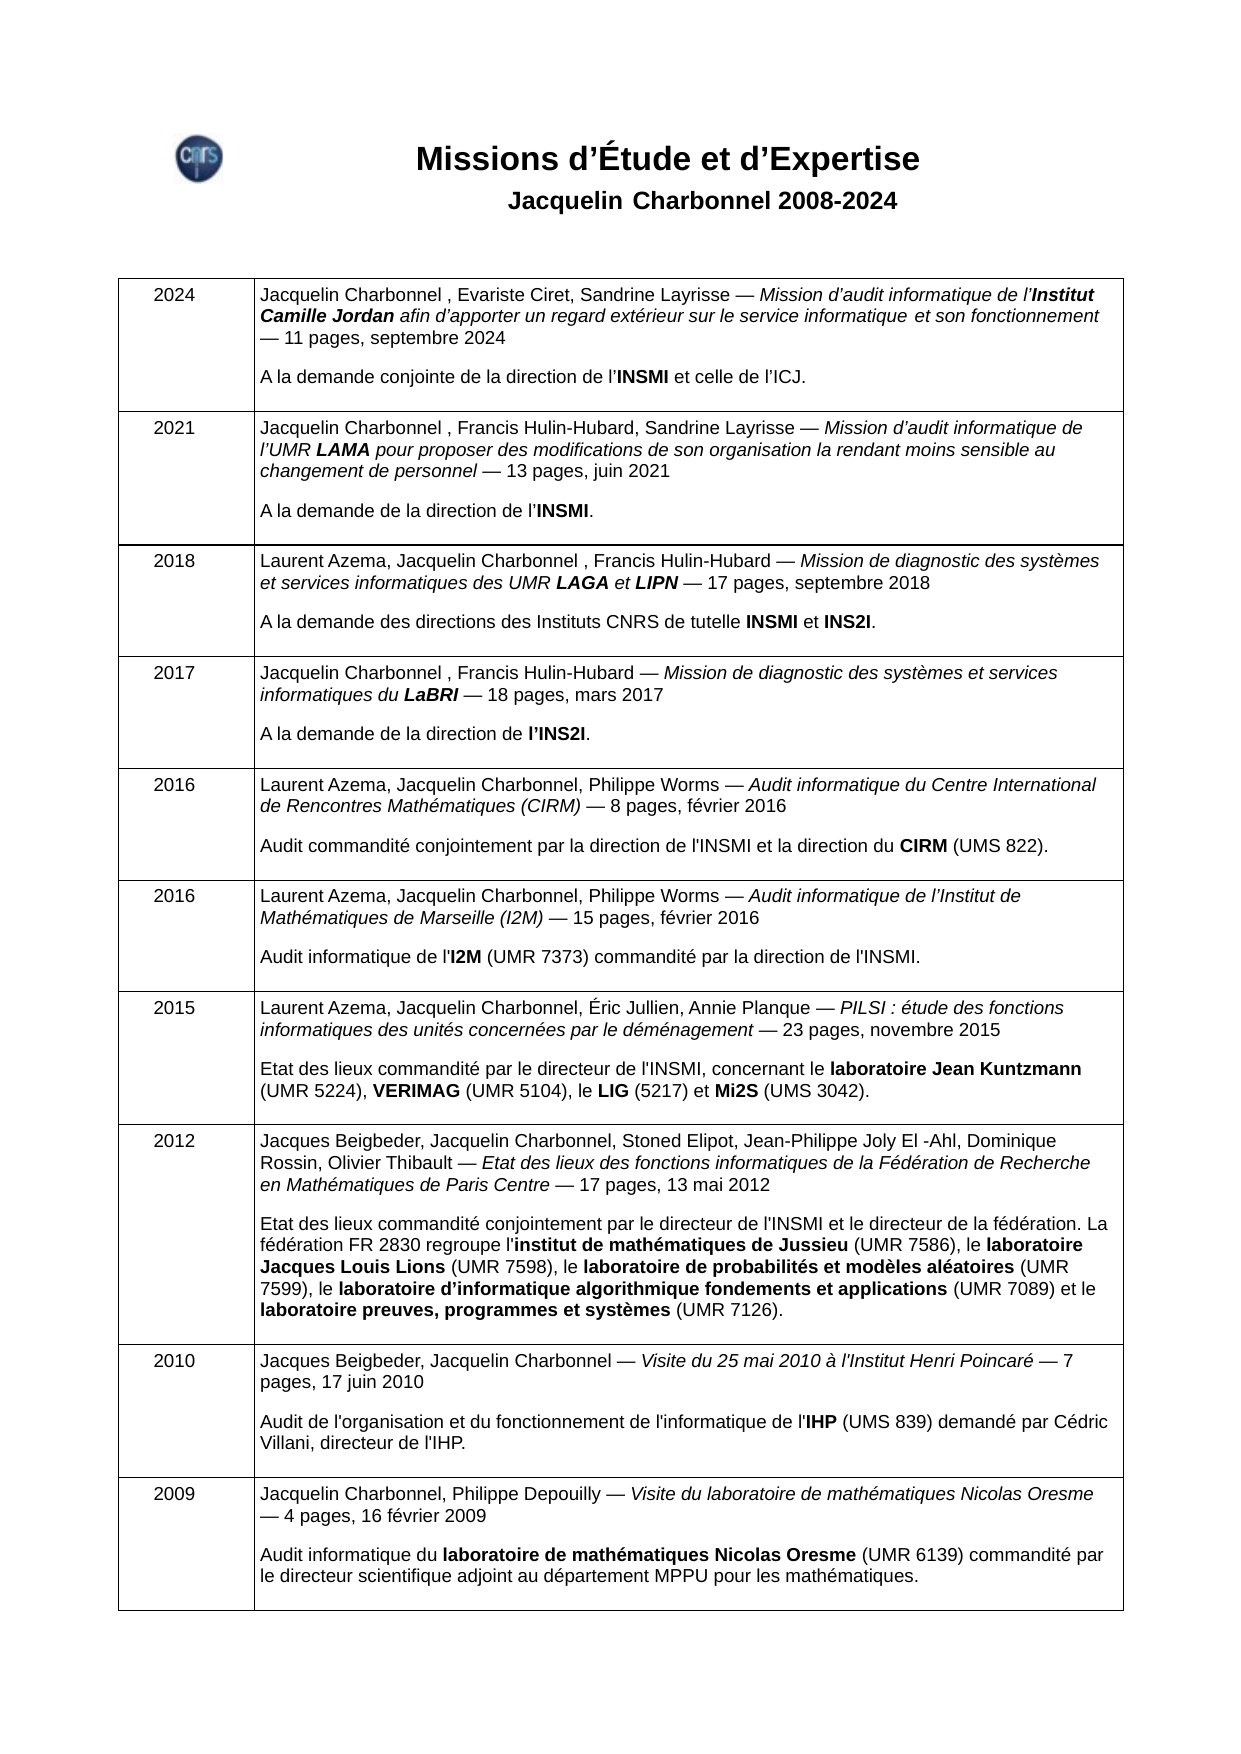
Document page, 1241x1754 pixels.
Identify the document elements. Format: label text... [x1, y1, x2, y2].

table_header Laurent Azema, Jacquelin Charbonnel , Francis Hulin-Hubard ― Mission de diagnostic des systèmes et services informatiques des UMR LAGA et LIPN ― 17 pages, septembre 2018 A la demande des directions des Instituts CNRS de tutelle INSMI et INS2I. [255, 546, 1123, 656]
table_header Jacquelin Charbonnel , Evariste Ciret, Sandrine Layrisse ― Mission d’audit informatique de l’Institut Camille Jordan afin d’apporter un regard extérieur sur le service informatique et son fonctionnement ― 11 pages, septembre 2024 A la demande conjointe de la direction de l’INSMI et celle de l’ICJ. [255, 279, 1123, 411]
table_cell Laurent Azema, Jacquelin Charbonnel, Philippe Worms ― Audit informatique du Centre International de Rencontres Mathématiques (CIRM) ― 8 pages, février 2016 Audit commandité conjointement par la direction de l'INSMI et la direction du CIRM (UMS 822). [255, 769, 1123, 879]
table_header 2018 [119, 546, 254, 656]
table_cell 2012 [119, 1125, 254, 1344]
table_cell 2009 [119, 1478, 254, 1610]
table_cell Jacques Beigbeder, Jacquelin Charbonnel, Stoned Elipot, Jean-Philippe Joly El -Ahl, Dominique Rossin, Olivier Thibault ― Etat des lieux des fonctions informatiques de la Fédération de Recherche en Mathématiques de Paris Centre ― 17 pages, 13 mai 2012 Etat des lieux commandité conjointement par le directeur de l'INSMI et le directeur de la fédération. La fédération FR 2830 regroupe l'institut de mathématiques de Jussieu (UMR 7586), le laboratoire Jacques Louis Lions (UMR 7598), le laboratoire de probabilités et modèles aléatoires (UMR 7599), le laboratoire d’informatique algorithmique fondements et applications (UMR 7089) et le laboratoire preuves, programmes et systèmes (UMR 7126). [255, 1125, 1123, 1344]
table_cell Jacquelin Charbonnel , Francis Hulin-Hubard ― Mission de diagnostic des systèmes et services informatiques du LaBRI ― 18 pages, mars 2017 A la demande de la direction de l’INS2I. [255, 657, 1123, 768]
table_cell 2010 [119, 1345, 254, 1477]
table_cell Laurent Azema, Jacquelin Charbonnel, Éric Jullien, Annie Planque ― PILSI : étude des fonctions informatiques des unités concernées par le déménagement ― 23 pages, novembre 2015 Etat des lieux commandité par le directeur de l'INSMI, concernant le laboratoire Jean Kuntzmann (UMR 5224), VERIMAG (UMR 5104), le LIG (5217) et Mi2S (UMS 3042). [255, 992, 1123, 1124]
table_header 2024 [119, 279, 254, 411]
table_header Jacquelin Charbonnel , Francis Hulin-Hubard, Sandrine Layrisse ― Mission d’audit informatique de l’UMR LAMA pour proposer des modifications de son organisation la rendant moins sensible au changement de personnel ― 13 pages, juin 2021 A la demande de la direction de l’INSMI. [255, 412, 1123, 544]
table_cell 2016 [119, 881, 254, 991]
table_cell Laurent Azema, Jacquelin Charbonnel, Philippe Worms ― Audit informatique de l’Institut de Mathématiques de Marseille (I2M) ― 15 pages, février 2016 Audit informatique de l'I2M (UMR 7373) commandité par la direction de l'INSMI. [255, 881, 1123, 991]
table_cell 2016 [119, 769, 254, 879]
table_cell Jacques Beigbeder, Jacquelin Charbonnel ― Visite du 25 mai 2010 à l'Institut Henri Poincaré ― 7 pages, 17 juin 2010 Audit de l'organisation et du fonctionnement de l'informatique de l'IHP (UMS 839) demandé par Cédric Villani, directeur de l'IHP. [255, 1345, 1123, 1477]
picture [173, 133, 224, 184]
table_cell 2015 [119, 992, 254, 1124]
table_header 2021 [119, 412, 254, 544]
table_cell 2017 [119, 657, 254, 768]
subtitle Missions d’Étude et d’Expertise Jacquelin Charbonnel 2008-2024 [118, 139, 1122, 216]
table_cell Jacquelin Charbonnel, Philippe Depouilly ― Visite du laboratoire de mathématiques Nicolas Oresme ― 4 pages, 16 février 2009 Audit informatique du laboratoire de mathématiques Nicolas Oresme (UMR 6139) commandité par le directeur scientifique adjoint au département MPPU pour les mathématiques. [255, 1478, 1123, 1610]
